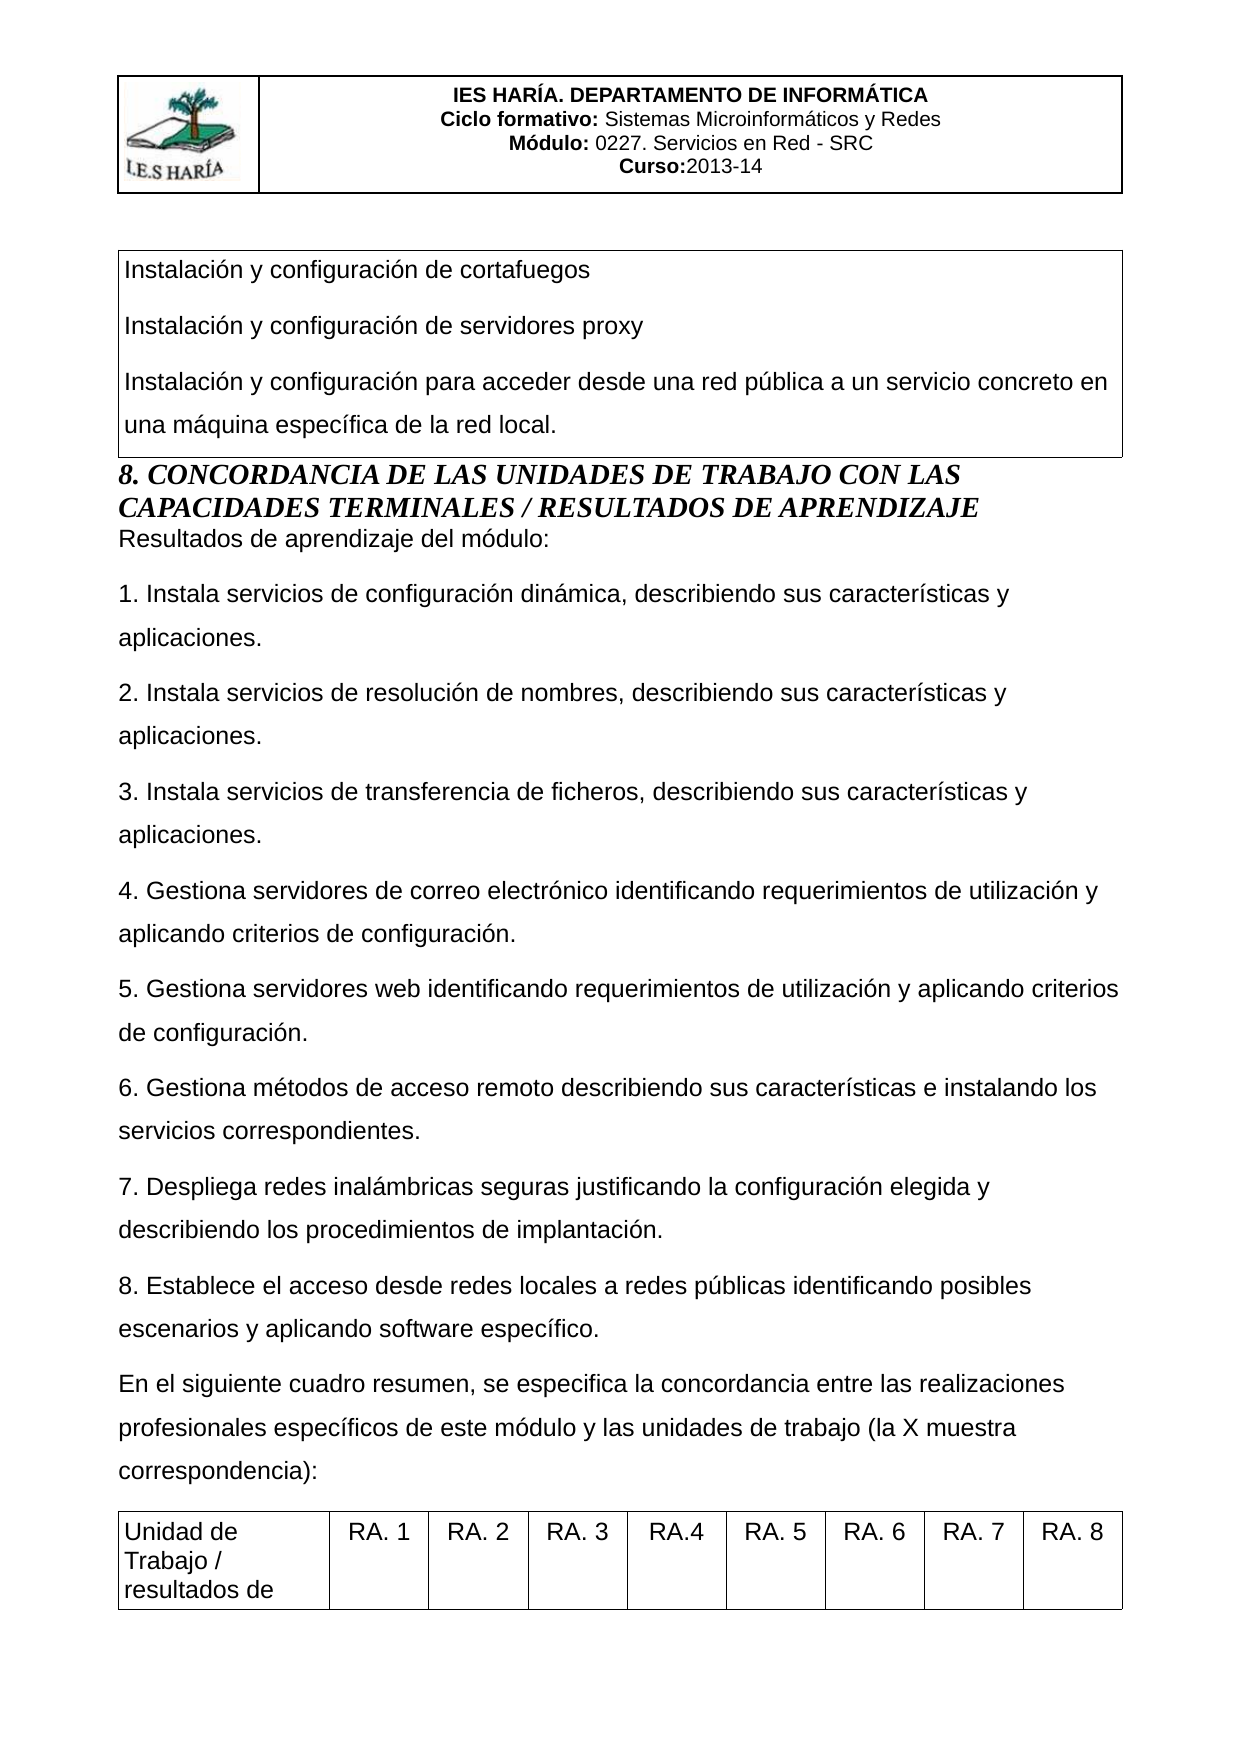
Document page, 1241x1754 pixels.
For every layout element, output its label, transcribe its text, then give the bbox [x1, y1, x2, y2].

text Resultados de aprendizaje del módulo: [118, 524, 1122, 553]
table_header RA. 3 [529, 1512, 627, 1609]
table_header Unidad de Trabajo / resultados de [119, 1512, 329, 1609]
text 6. Gestiona métodos de acceso remoto describiendo sus características e instalando los servicios correspondientes. [118, 1073, 1122, 1145]
subtitle 8. CONCORDANCIA DE LAS UNIDADES DE TRABAJO CON LAS CAPACIDADES TERMINALES / RESULTADOS DE APRENDIZAJE [118, 458, 1122, 524]
text 2. Instala servicios de resolución de nombres, describiendo sus características y aplicaciones. [118, 678, 1122, 750]
table_header RA. 7 [925, 1512, 1023, 1609]
table_header RA. 2 [429, 1512, 528, 1609]
text 8. Establece el acceso desde redes locales a redes públicas identificando posibles escenarios y aplicando software específico. [118, 1271, 1122, 1343]
text 7. Despliega redes inalámbricas seguras justificando la configuración elegida y describiendo los procedimientos de implantación. [118, 1172, 1122, 1244]
table_header RA.4 [628, 1512, 726, 1609]
text En el siguiente cuadro resumen, se especifica la concordancia entre las realizaciones profesionales específicos de este módulo y las unidades de trabajo (la X muestra correspondencia): [118, 1369, 1122, 1484]
text 3. Instala servicios de transferencia de ficheros, describiendo sus características y aplicaciones. [118, 777, 1122, 849]
table_cell Instalación y configuración de cortafuegos Instalación y configuración de servidores proxy Instalación y configuración para acceder desde una red pública a un servicio concreto en una máquina específica de la red local. [119, 251, 1122, 457]
picture [123, 82, 241, 181]
table_header RA. 6 [826, 1512, 924, 1609]
text 1. Instala servicios de configuración dinámica, describiendo sus características y aplicaciones. [118, 579, 1122, 651]
text 5. Gestiona servidores web identificando requerimientos de utilización y aplicando criterios de configuración. [118, 974, 1122, 1046]
text 4. Gestiona servidores de correo electrónico identificando requerimientos de utilización y aplicando criterios de configuración. [118, 876, 1122, 948]
table_header RA. 1 [330, 1512, 428, 1609]
table_header RA. 5 [727, 1512, 825, 1609]
table_header RA. 8 [1024, 1512, 1122, 1609]
